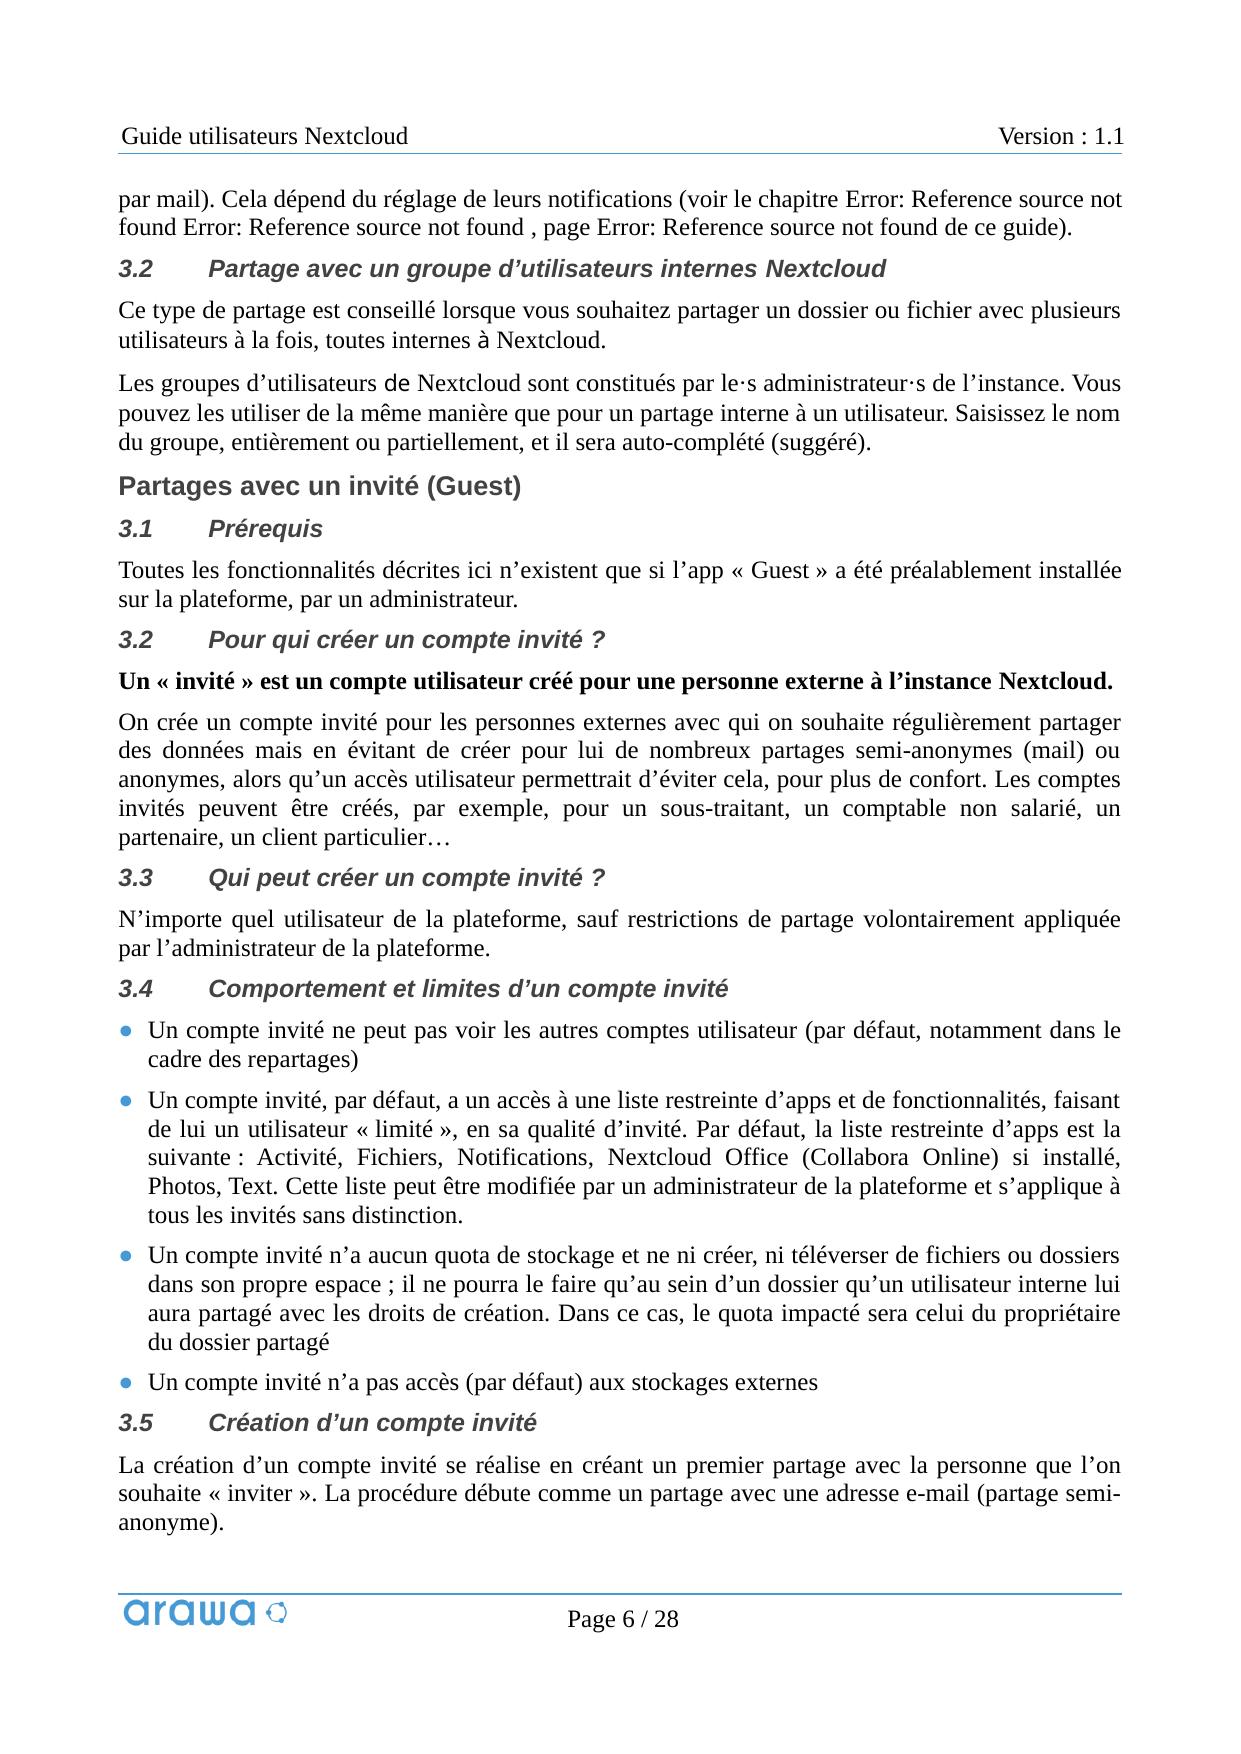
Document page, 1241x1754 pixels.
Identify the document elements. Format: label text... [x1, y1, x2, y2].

text Un « invité » est un compte utilisateur créé pour une personne externe à l’instance Nextcloud. [118, 666, 1122, 695]
text Lorsque que vous partagez un de vos dossiers ou fichiers avec un ou plusieurs utilisateurs, ceux-ci peuvent recevoir une notification les informant de ce partage (notification push et/ou notification par mail). Cela dépend du réglage de leurs notifications (voir le chapitre Erreur : source de la référence non trouvée Erreur : source de la référence non trouvée , page Erreur : source de la référence non trouvée de ce guide). [118, 184, 1122, 241]
subtitle Partage avec un groupe d’utilisateurs internes Nextcloud [118, 254, 1122, 282]
text Les groupes d’utilisateurs de Nextcloud sont constitués par le·s administrateur·s de l’instance. Vous pouvez les utiliser de la même manière que pour un partage interne à un utilisateur. Saisissez le nom du groupe, entièrement ou partiellement, et il sera auto-complété (suggéré). [118, 367, 1122, 456]
subtitle Qui peut créer un compte invité ? [118, 863, 1122, 892]
text La création d’un compte invité se réalise en créant un premier partage avec la personne que l’on souhaite « inviter ». La procédure débute comme un partage avec une adresse e-mail (partage semi-anonyme). [118, 1450, 1122, 1536]
subtitle Prérequis [118, 514, 1122, 543]
text Ce type de partage est conseillé lorsque vous souhaitez partager un dossier ou fichier avec plusieurs utilisateurs à la fois, toutes internes à Nextcloud. [118, 295, 1122, 355]
list Un compte invité n’a aucun quota de stockage et ne ni créer, ni téléverser de fichiers ou dossiers dans son propre espace ; il ne pourra le faire qu’au sein d’un dossier qu’un utilisateur interne lui aura partagé avec les droits de création. Dans ce cas, le quota impacté sera celui du propriétaire du dossier partagé [118, 1240, 1122, 1355]
list Un compte invité ne peut pas voir les autres comptes utilisateur (par défaut, notamment dans le cadre des repartages) [118, 1016, 1122, 1073]
list Un compte invité n’a pas accès (par défaut) aux stockages externes [118, 1367, 1122, 1396]
text Toutes les fonctionnalités décrites ici n’existent que si l’app « Guest » a été préalablement installée sur la plateforme, par un administrateur. [118, 555, 1122, 613]
picture [121, 1597, 290, 1628]
subtitle Pour qui créer un compte invité ? [118, 625, 1122, 654]
text N’importe quel utilisateur de la plateforme, sauf restrictions de partage volontairement appliquée par l’administrateur de la plateforme. [118, 904, 1122, 962]
subtitle Comportement et limites d’un compte invité [118, 974, 1122, 1003]
subtitle Partages avec un invité (Guest) [118, 470, 1122, 501]
list Un compte invité, par défaut, a un accès à une liste restreinte d’apps et de fonctionnalités, faisant de lui un utilisateur « limité », en sa qualité d’invité. Par défaut, la liste restreinte d’apps est la suivante : Activité, Fichiers, Notifications, Nextcloud Office (Collabora Online) si installé, Photos, Text. Cette liste peut être modifiée par un administrateur de la plateforme et s’applique à tous les invités sans distinction. [118, 1085, 1122, 1229]
subtitle Création d’un compte invité [118, 1408, 1122, 1437]
text On crée un compte invité pour les personnes externes avec qui on souhaite régulièrement partager des données mais en évitant de créer pour lui de nombreux partages semi-anonymes (mail) ou anonymes, alors qu’un accès utilisateur permettrait d’éviter cela, pour plus de confort. Les comptes invités peuvent être créés, par exemple, pour un sous-traitant, un comptable non salarié, un partenaire, un client particulier… [118, 707, 1122, 851]
